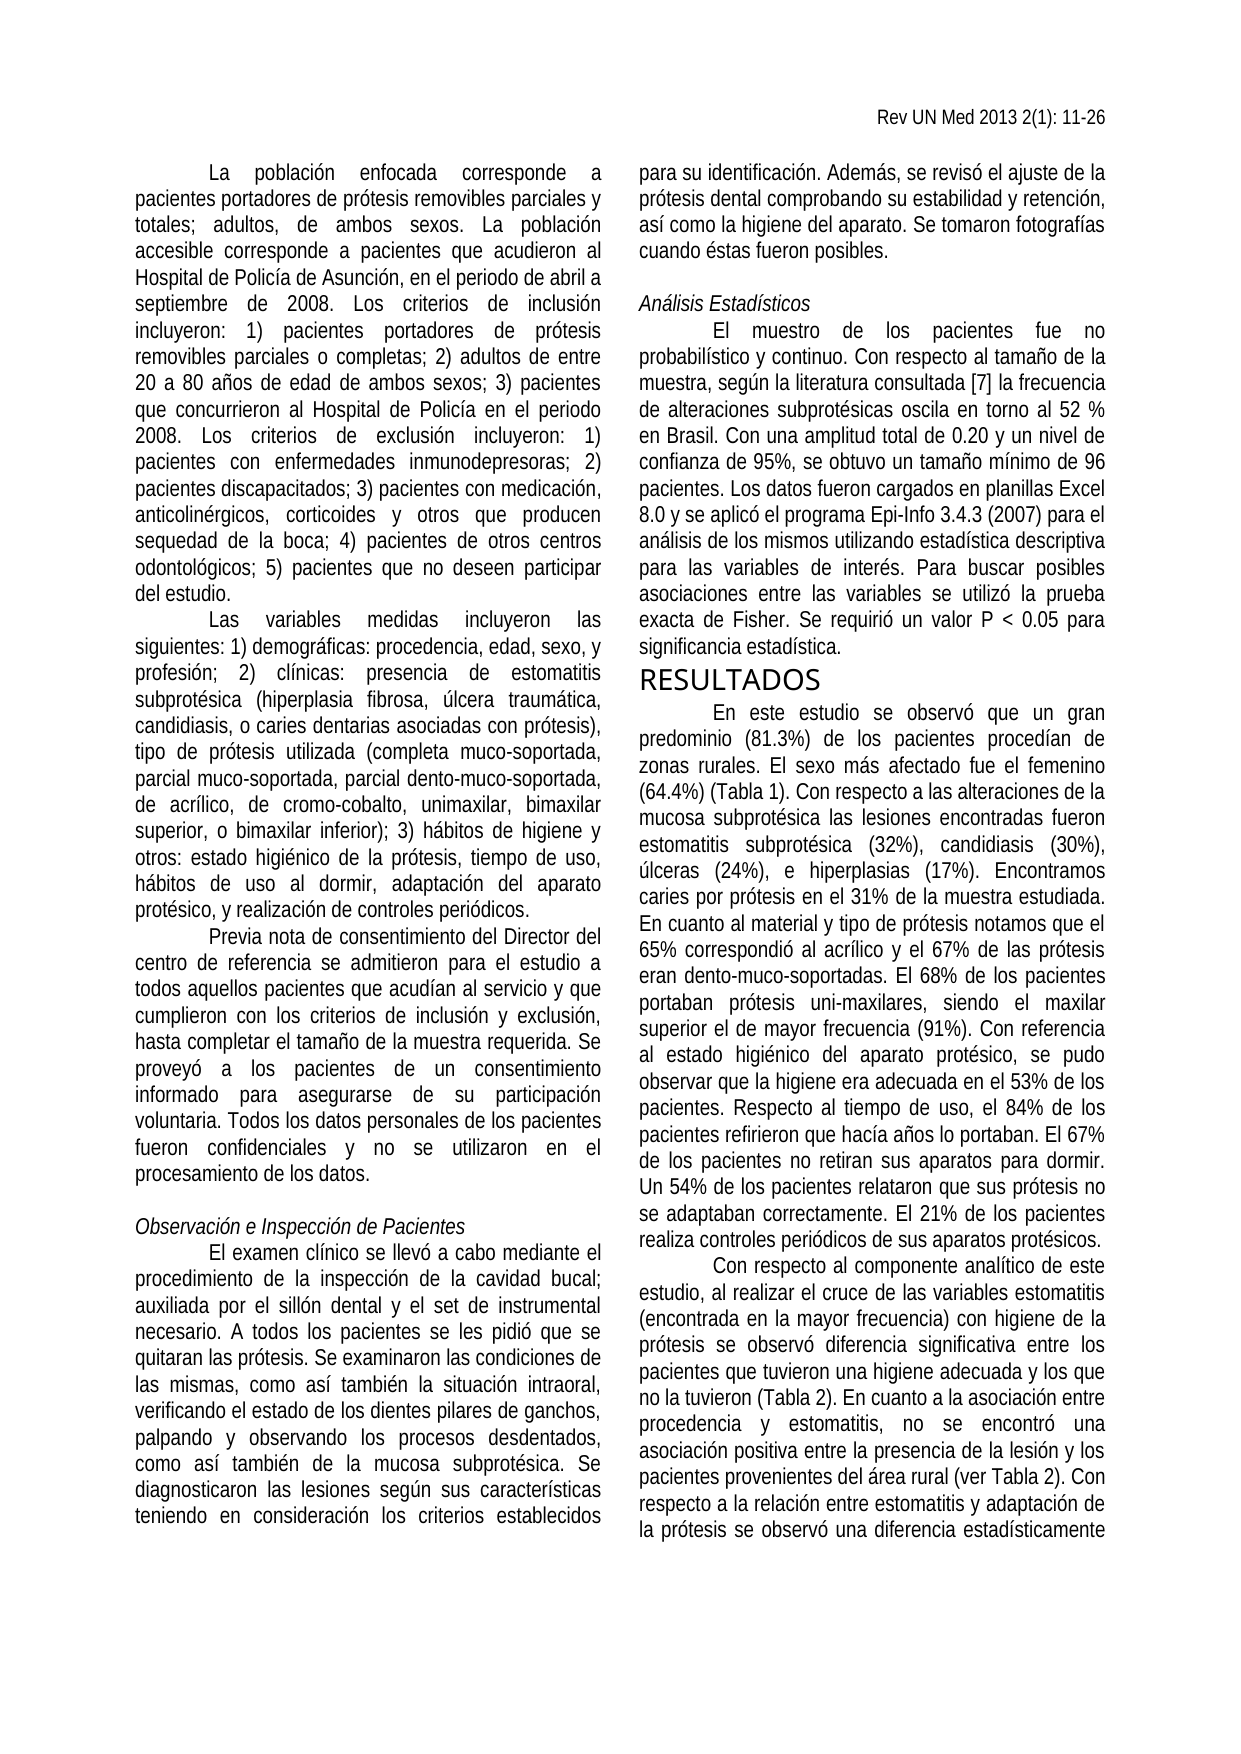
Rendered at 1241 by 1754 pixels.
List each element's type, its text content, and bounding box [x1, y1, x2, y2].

text Con respecto al componente analítico de este estudio, al realizar el cruce de las variables estomatitis (encontrada en la mayor frecuencia) con higiene de la prótesis se observó diferencia significativa entre los pacientes que tuvieron una higiene adecuada y los que no la tuvieron (Tabla 2). En cuanto a la asociación entre procedencia y estomatitis, no se encontró una asociación positiva entre la presencia de la lesión y los pacientes provenientes del área rural (ver Tabla 2). Con respecto a la relación entre estomatitis y adaptación de la prótesis se observó una diferencia estadísticamente [639, 1252, 1106, 1542]
text Análisis Estadísticos [639, 290, 1106, 317]
text para su identificación. Además, se revisó el ajuste de la prótesis dental comprobando su estabilidad y retención, así como la higiene del aparato. Se tomaron fotografías cuando éstas fueron posibles. [639, 158, 1106, 264]
subtitle RESULTADOS [639, 659, 1106, 699]
text Las variables medidas incluyeron las siguientes: 1) demográficas: procedencia, edad, sexo, y profesión; 2) clínicas: presencia de estomatitis subprotésica (hiperplasia fibrosa, úlcera traumática, candidiasis, o caries dentarias asociadas con prótesis), tipo de prótesis utilizada (completa muco-soportada, parcial muco-soportada, parcial dento-muco-soportada, de acrílico, de cromo-cobalto, unimaxilar, bimaxilar superior, o bimaxilar inferior); 3) hábitos de higiene y otros: estado higiénico de la prótesis, tiempo de uso, hábitos de uso al dormir, adaptación del aparato protésico, y realización de controles periódicos. [135, 606, 601, 923]
text Previa nota de consentimiento del Director del centro de referencia se admitieron para el estudio a todos aquellos pacientes que acudían al servicio y que cumplieron con los criterios de inclusión y exclusión, hasta completar el tamaño de la muestra requerida. Se proveyó a los pacientes de un consentimiento informado para asegurarse de su participación voluntaria. Todos los datos personales de los pacientes fueron confidenciales y no se utilizaron en el procesamiento de los datos. [135, 923, 601, 1186]
text En este estudio se observó que un gran predominio (81.3%) de los pacientes procedían de zonas rurales. El sexo más afectado fue el femenino (64.4%) (Tabla 1). Con respecto a las alteraciones de la mucosa subprotésica las lesiones encontradas fueron estomatitis subprotésica (32%), candidiasis (30%), úlceras (24%), e hiperplasias (17%). Encontramos caries por prótesis en el 31% de la muestra estudiada. En cuanto al material y tipo de prótesis notamos que el 65% correspondió al acrílico y el 67% de las prótesis eran dento-muco-soportadas. El 68% de los pacientes portaban prótesis uni-maxilares, siendo el maxilar superior el de mayor frecuencia (91%). Con referencia al estado higiénico del aparato protésico, se pudo observar que la higiene era adecuada en el 53% de los pacientes. Respecto al tiempo de uso, el 84% de los pacientes refirieron que hacía años lo portaban. El 67% de los pacientes no retiran sus aparatos para dormir. Un 54% de los pacientes relataron que sus prótesis no se adaptaban correctamente. El 21% de los pacientes realiza controles periódicos de sus aparatos protésicos. [639, 699, 1106, 1252]
text Observación e Inspección de Pacientes [135, 1213, 601, 1239]
text El examen clínico se llevó a cabo mediante el procedimiento de la inspección de la cavidad bucal; auxiliada por el sillón dental y el set de instrumental necesario. A todos los pacientes se les pidió que se quitaran las prótesis. Se examinaron las condiciones de las mismas, como así también la situación intraoral, verificando el estado de los dientes pilares de ganchos, palpando y observando los procesos desdentados, como así también de la mucosa subprotésica. Se diagnosticaron las lesiones según sus características teniendo en consideración los criterios establecidos [135, 1239, 601, 1529]
text El muestro de los pacientes fue no probabilístico y continuo. Con respecto al tamaño de la muestra, según la literatura consultada [7] la frecuencia de alteraciones subprotésicas oscila en torno al 52 % en Brasil. Con una amplitud total de 0.20 y un nivel de confianza de 95%, se obtuvo un tamaño mínimo de 96 pacientes. Los datos fueron cargados en planillas Excel 8.0 y se aplicó el programa Epi-Info 3.4.3 (2007) para el análisis de los mismos utilizando estadística descriptiva para las variables de interés. Para buscar posibles asociaciones entre las variables se utilizó la prueba exacta de Fisher. Se requirió un valor P < 0.05 para significancia estadística. [639, 317, 1106, 659]
text La población enfocada corresponde a pacientes portadores de prótesis removibles parciales y totales; adultos, de ambos sexos. La población accesible corresponde a pacientes que acudieron al Hospital de Policía de Asunción, en el periodo de abril a septiembre de 2008. Los criterios de inclusión incluyeron: 1) pacientes portadores de prótesis removibles parciales o completas; 2) adultos de entre 20 a 80 años de edad de ambos sexos; 3) pacientes que concurrieron al Hospital de Policía en el periodo 2008. Los criterios de exclusión incluyeron: 1) pacientes con enfermedades inmunodepresoras; 2) pacientes discapacitados; 3) pacientes con medicación, anticolinérgicos, corticoides y otros que producen sequedad de la boca; 4) pacientes de otros centros odontológicos; 5) pacientes que no deseen participar del estudio. [135, 158, 601, 606]
